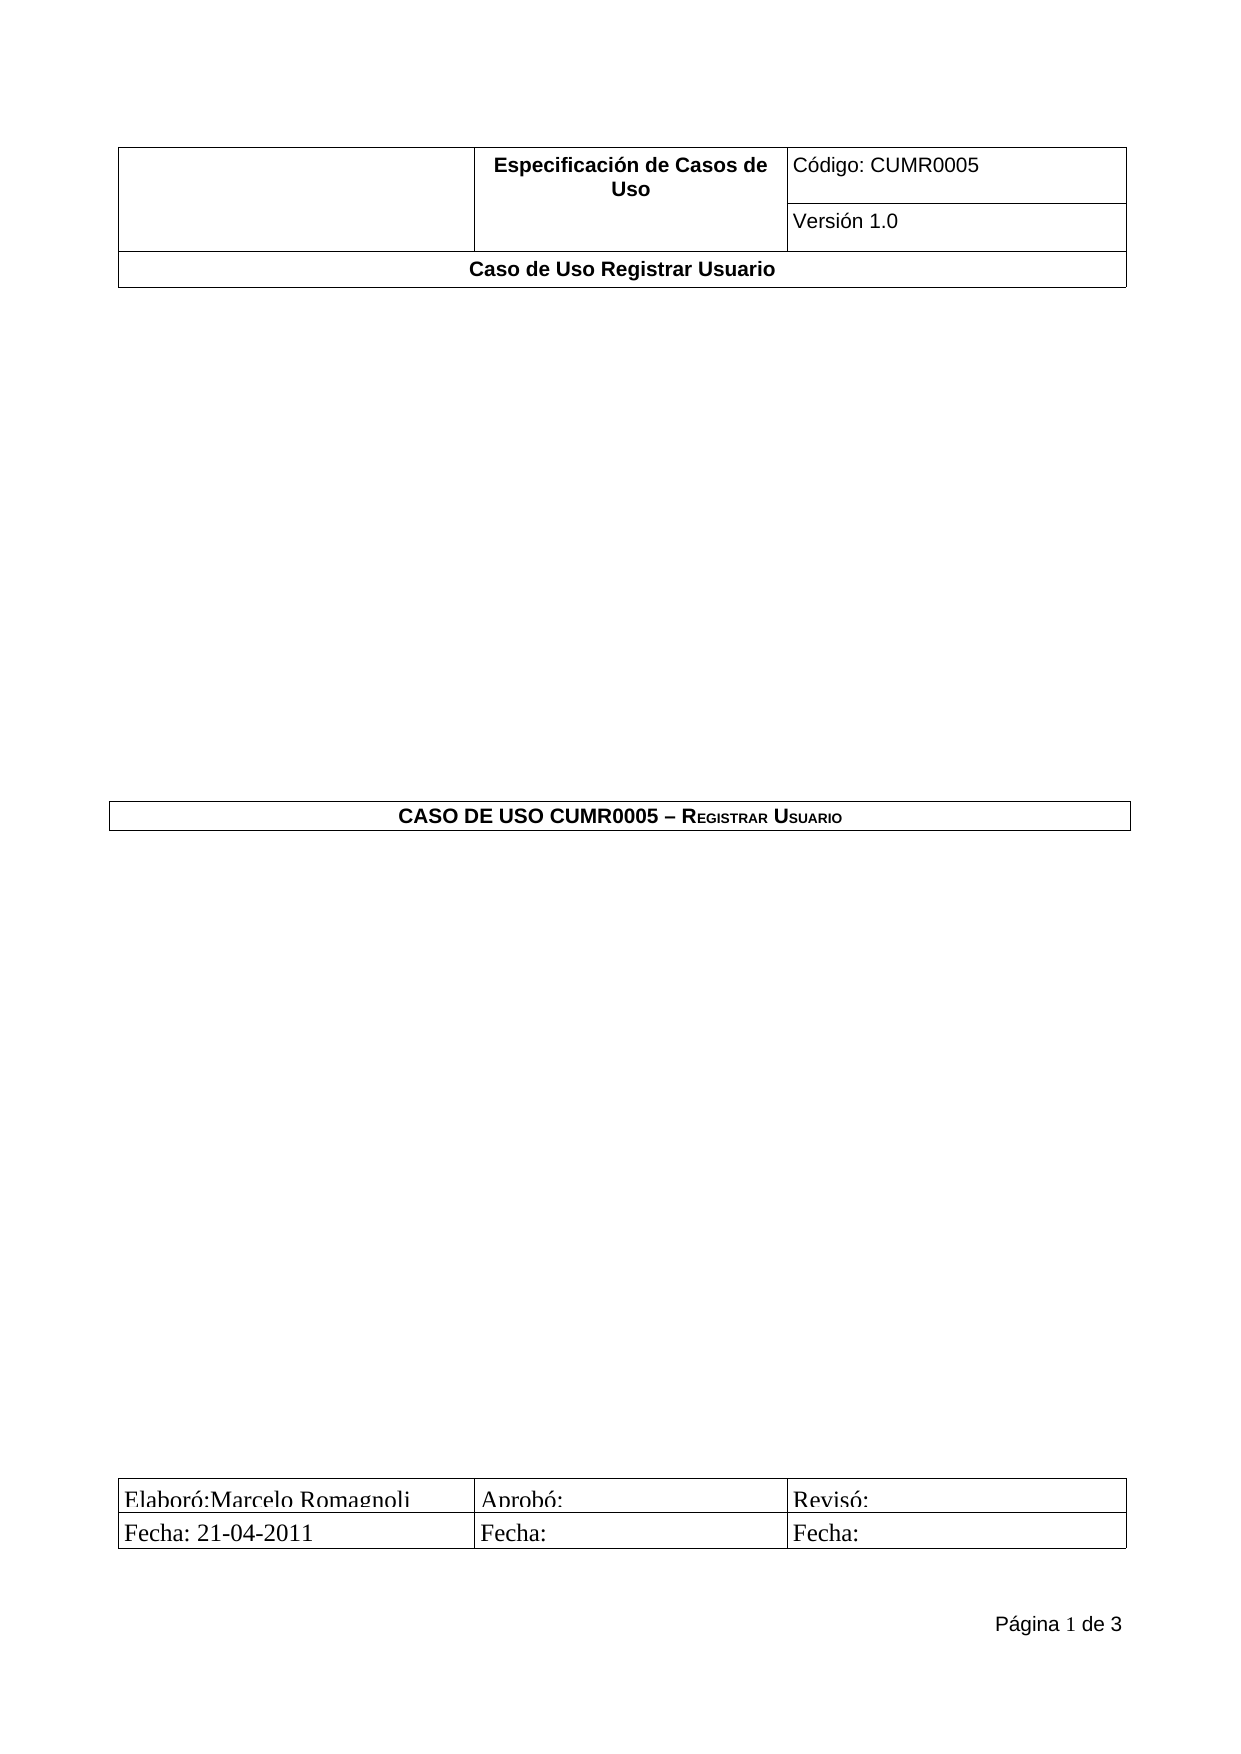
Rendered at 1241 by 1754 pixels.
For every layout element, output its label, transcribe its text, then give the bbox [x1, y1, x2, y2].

text CASO DE USO CUMR0005 – Registrar Usuario [110, 802, 1130, 830]
table_cell Fecha: [788, 1513, 1126, 1547]
table_header Aprobó: [475, 1479, 787, 1512]
table_cell Fecha: 21-04-2011 [119, 1513, 474, 1547]
table_header Elaboró:Marcelo Romagnoli [119, 1479, 474, 1512]
table_header Revisó: [788, 1479, 1126, 1512]
table_cell Fecha: [475, 1513, 787, 1547]
